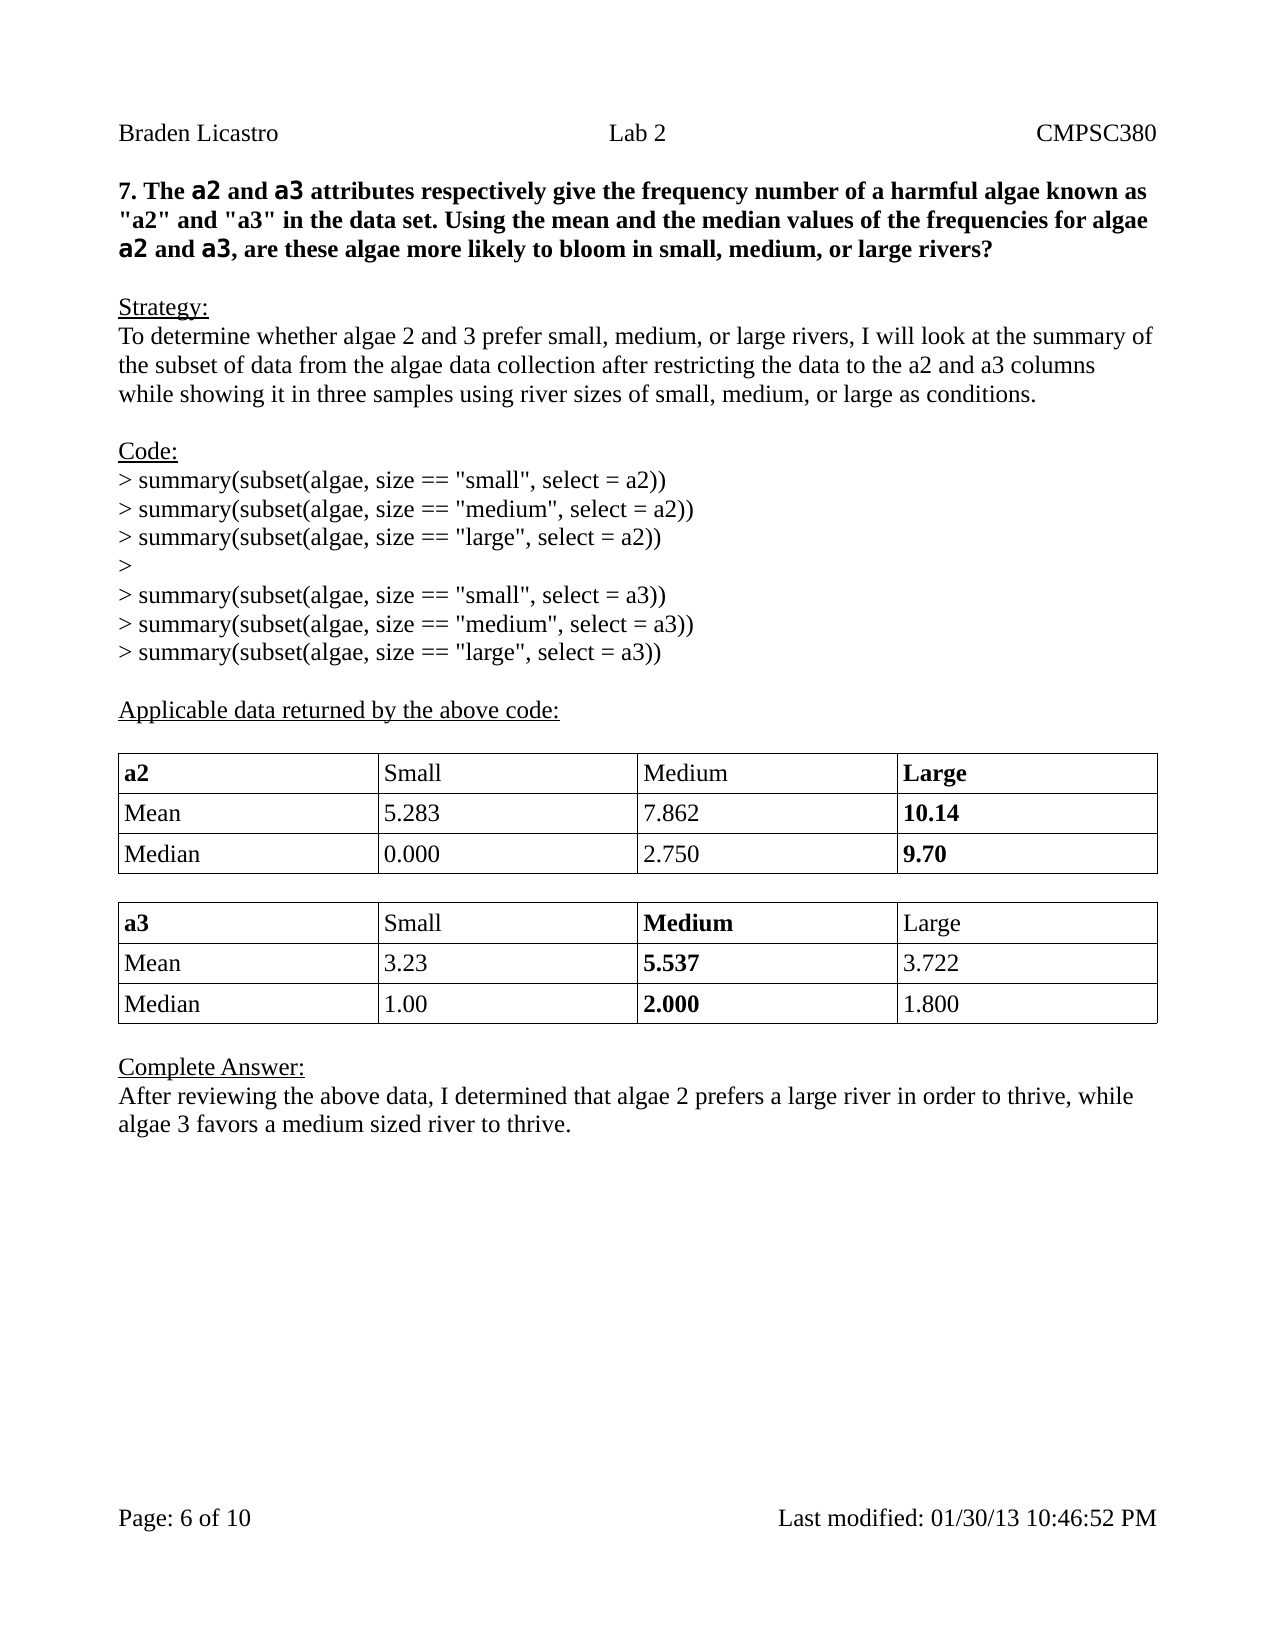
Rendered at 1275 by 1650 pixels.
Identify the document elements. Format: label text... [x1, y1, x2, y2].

text > summary(subset(algae, size == "small", select = a2)) [118, 465, 1157, 494]
text Strategy: [118, 292, 1157, 321]
table_header Medium [638, 903, 897, 942]
table_cell Mean [119, 794, 378, 833]
table_header Large [898, 903, 1157, 942]
text > [118, 551, 1157, 580]
table_cell 7.862 [638, 794, 897, 833]
text Complete Answer: [118, 1052, 1157, 1081]
table_header Small [379, 754, 637, 793]
table_header Small [379, 903, 637, 942]
table_cell Median [119, 984, 378, 1023]
table_cell 2.000 [638, 984, 897, 1023]
table_cell Median [119, 834, 378, 873]
text 7. The a2 and a3 attributes respectively give the frequency number of a harmful algae known as "a2" and "a3" in the data set. Using the mean and the median values of the frequencies for algae a2 and a3, are these algae more likely to bloom in small, medium, or large rivers? [118, 176, 1157, 264]
table_cell Mean [119, 944, 378, 983]
table_header a3 [119, 903, 378, 942]
table_cell 10.14 [898, 794, 1157, 833]
text > summary(subset(algae, size == "large", select = a2)) [118, 522, 1157, 551]
text To determine whether algae 2 and 3 prefer small, medium, or large rivers, I will look at the summary of the subset of data from the algae data collection after restricting the data to the a2 and a3 columns while showing it in three samples using river sizes of small, medium, or large as conditions. [118, 321, 1157, 407]
text > summary(subset(algae, size == "large", select = a3)) [118, 637, 1157, 666]
table_cell 0.000 [379, 834, 637, 873]
table_cell 9.70 [898, 834, 1157, 873]
table_cell 1.00 [379, 984, 637, 1023]
table_cell 5.283 [379, 794, 637, 833]
text > summary(subset(algae, size == "small", select = a3)) [118, 580, 1157, 609]
table_header Medium [638, 754, 897, 793]
text > summary(subset(algae, size == "medium", select = a2)) [118, 494, 1157, 522]
text Code: [118, 436, 1157, 465]
table_header a2 [119, 754, 378, 793]
table_cell 3.23 [379, 944, 637, 983]
text > summary(subset(algae, size == "medium", select = a3)) [118, 609, 1157, 637]
table_cell 3.722 [898, 944, 1157, 983]
text After reviewing the above data, I determined that algae 2 prefers a large river in order to thrive, while algae 3 favors a medium sized river to thrive. [118, 1081, 1157, 1138]
table_cell 1.800 [898, 984, 1157, 1023]
table_header Large [898, 754, 1157, 793]
table_cell 2.750 [638, 834, 897, 873]
table_cell 5.537 [638, 944, 897, 983]
text Applicable data returned by the above code: [118, 695, 1157, 724]
